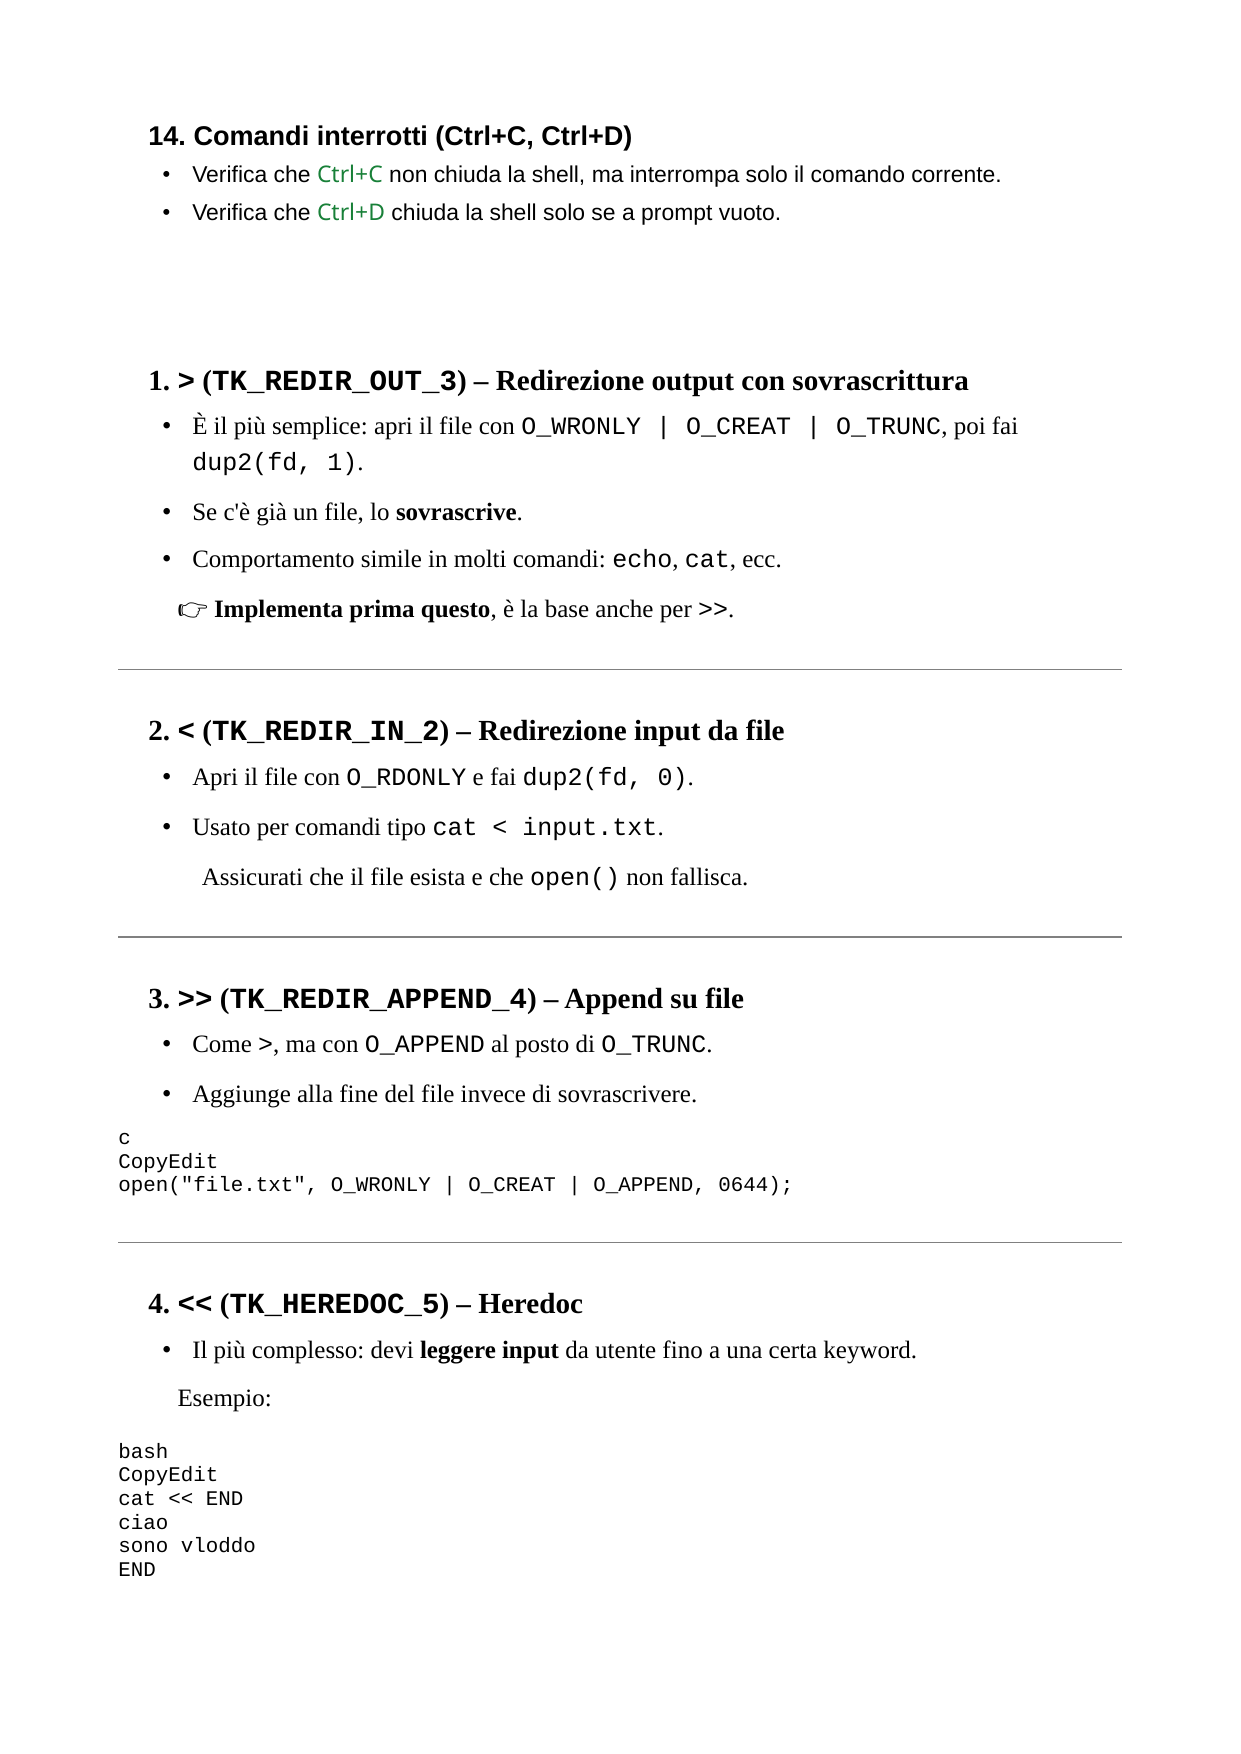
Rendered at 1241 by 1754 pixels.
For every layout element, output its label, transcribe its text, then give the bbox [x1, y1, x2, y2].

text 💡 Assicurati che il file esista e che open() non fallisca. [177, 862, 1063, 893]
text CopyEdit [118, 1151, 1122, 1174]
text 👉 Implementa prima questo, è la base anche per >>. [177, 594, 1063, 625]
list È il più semplice: apri il file con O_WRONLY | O_CREAT | O_TRUNC, poi fai dup2(fd, 1). [162, 411, 1122, 477]
subtitle 🔥 4. << (TK_HEREDOC_5) – Heredoc [118, 1286, 1122, 1322]
list Il più complesso: devi leggere input da utente fino a una certa keyword. [162, 1335, 1122, 1364]
list Se c'è già un file, lo sovrascrive. [162, 497, 1122, 525]
text Esempio: [177, 1383, 1063, 1411]
list Aggiunge alla fine del file invece di sovrascrivere. [162, 1079, 1122, 1108]
text ciao [118, 1512, 1122, 1535]
text sono vloddo [118, 1535, 1122, 1559]
text cat << END [118, 1488, 1122, 1512]
list Verifica che Ctrl+D chiuda la shell solo se a prompt vuoto. [162, 196, 1122, 227]
subtitle ✅ 2. < (TK_REDIR_IN_2) – Redirezione input da file [118, 713, 1122, 749]
list Comportamento simile in molti comandi: echo, cat, ecc. [162, 544, 1122, 575]
text bash [118, 1441, 1122, 1464]
text END [118, 1559, 1122, 1583]
text CopyEdit [118, 1464, 1122, 1488]
list Usato per comandi tipo cat < input.txt. [162, 812, 1122, 843]
subtitle ✅ 1. > (TK_REDIR_OUT_3) – Redirezione output con sovrascrittura [118, 363, 1122, 399]
subtitle ✅ 3. >> (TK_REDIR_APPEND_4) – Append su file [118, 981, 1122, 1017]
text c [118, 1127, 1122, 1151]
list Verifica che Ctrl+C non chiuda la shell, ma interrompa solo il comando corrente. [162, 158, 1122, 189]
subtitle 🔴 14. Comandi interrotti (Ctrl+C, Ctrl+D) [118, 118, 1122, 152]
list Come >, ma con O_APPEND al posto di O_TRUNC. [162, 1029, 1122, 1060]
text open("file.txt", O_WRONLY | O_CREAT | O_APPEND, 0644); [118, 1174, 1122, 1198]
list Apri il file con O_RDONLY e fai dup2(fd, 0). [162, 762, 1122, 793]
